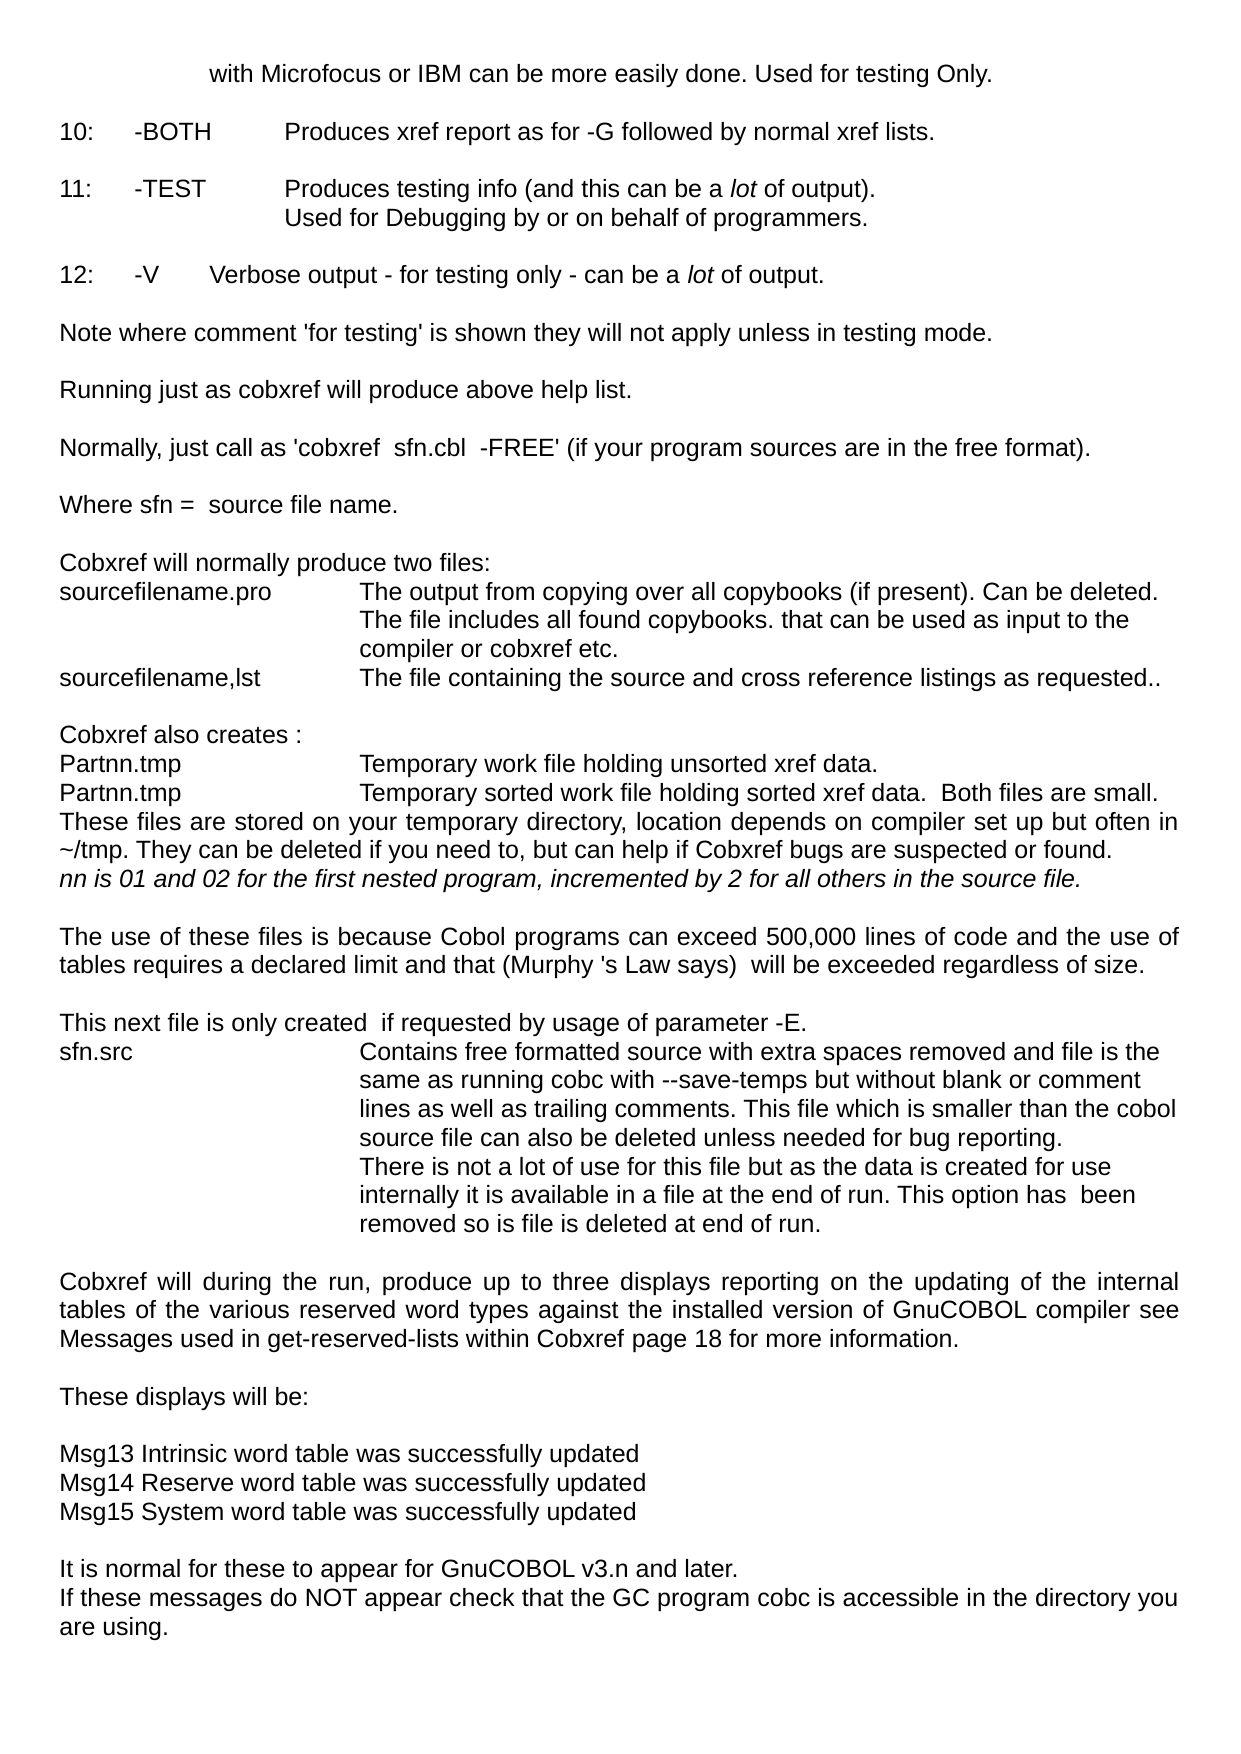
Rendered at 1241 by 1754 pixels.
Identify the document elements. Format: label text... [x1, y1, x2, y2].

text Where sfn = source file name. [59, 490, 1181, 519]
text Normally, just call as 'cobxref sfn.cbl -FREE' (if your program sources are in the free format). [59, 433, 1181, 462]
text 12: -V Verbose output - for testing only - can be a lot of output. [59, 260, 1181, 289]
text Partnn.tmp Temporary work file holding unsorted xref data. [59, 749, 1181, 778]
text Cobxref also creates : [59, 720, 1181, 749]
text 10: -BOTH Produces xref report as for -G followed by normal xref lists. [59, 117, 1181, 145]
text This next file is only created if requested by usage of parameter -E. [59, 1008, 1181, 1037]
text sfn.src Contains free formatted source with extra spaces removed and file is the [59, 1037, 1181, 1065]
text These displays will be: [59, 1382, 1181, 1410]
text with Microfocus or IBM can be more easily done. Used for testing Only. [59, 59, 1181, 88]
text The file includes all found copybooks. that can be used as input to the [59, 605, 1181, 634]
text same as running cobc with --save-temps but without blank or comment [59, 1065, 1181, 1094]
text Msg15 System word table was successfully updated [59, 1497, 1181, 1525]
text source file can also be deleted unless needed for bug reporting. [59, 1123, 1181, 1152]
text lines as well as trailing comments. This file which is smaller than the cobol [59, 1094, 1181, 1123]
text compiler or cobxref etc. [59, 634, 1181, 663]
text Used for Debugging by or on behalf of programmers. [59, 203, 1181, 232]
text nn is 01 and 02 for the first nested program, incremented by 2 for all others in the source file. [59, 864, 1181, 893]
text If these messages do NOT appear check that the GC program cobc is accessible in the directory you are using. [59, 1583, 1181, 1640]
text Running just as cobxref will produce above help list. [59, 375, 1181, 404]
text sourcefilename.pro The output from copying over all copybooks (if present). Can be deleted. [59, 577, 1181, 605]
text The use of these files is because Cobol programs can exceed 500,000 lines of code and the use of tables requires a declared limit and that (Murphy 's Law says) will be exceeded regardless of size. [59, 922, 1181, 979]
text Cobxref will during the run, produce up to three displays reporting on the updating of the internal tables of the various reserved word types against the installed version of GnuCOBOL compiler see Messages used in get-reserved-lists within Cobxref page 18 for more information. [59, 1267, 1181, 1353]
text It is normal for these to appear for GnuCOBOL v3.n and later. [59, 1554, 1181, 1583]
text There is not a lot of use for this file but as the data is created for use [59, 1152, 1181, 1180]
text removed so is file is deleted at end of run. [59, 1209, 1181, 1238]
text Partnn.tmp Temporary sorted work file holding sorted xref data. Both files are small. [59, 778, 1181, 807]
text Note where comment 'for testing' is shown they will not apply unless in testing mode. [59, 318, 1181, 347]
text Msg13 Intrinsic word table was successfully updated [59, 1439, 1181, 1468]
text internally it is available in a file at the end of run. This option has been [59, 1180, 1181, 1209]
text Msg14 Reserve word table was successfully updated [59, 1468, 1181, 1497]
text sourcefilename,lst The file containing the source and cross reference listings as requested.. [59, 663, 1181, 692]
text These files are stored on your temporary directory, location depends on compiler set up but often in ~/tmp. They can be deleted if you need to, but can help if Cobxref bugs are suspected or found. [59, 807, 1181, 864]
text Cobxref will normally produce two files: [59, 548, 1181, 577]
text 11: -TEST Produces testing info (and this can be a lot of output). [59, 174, 1181, 203]
